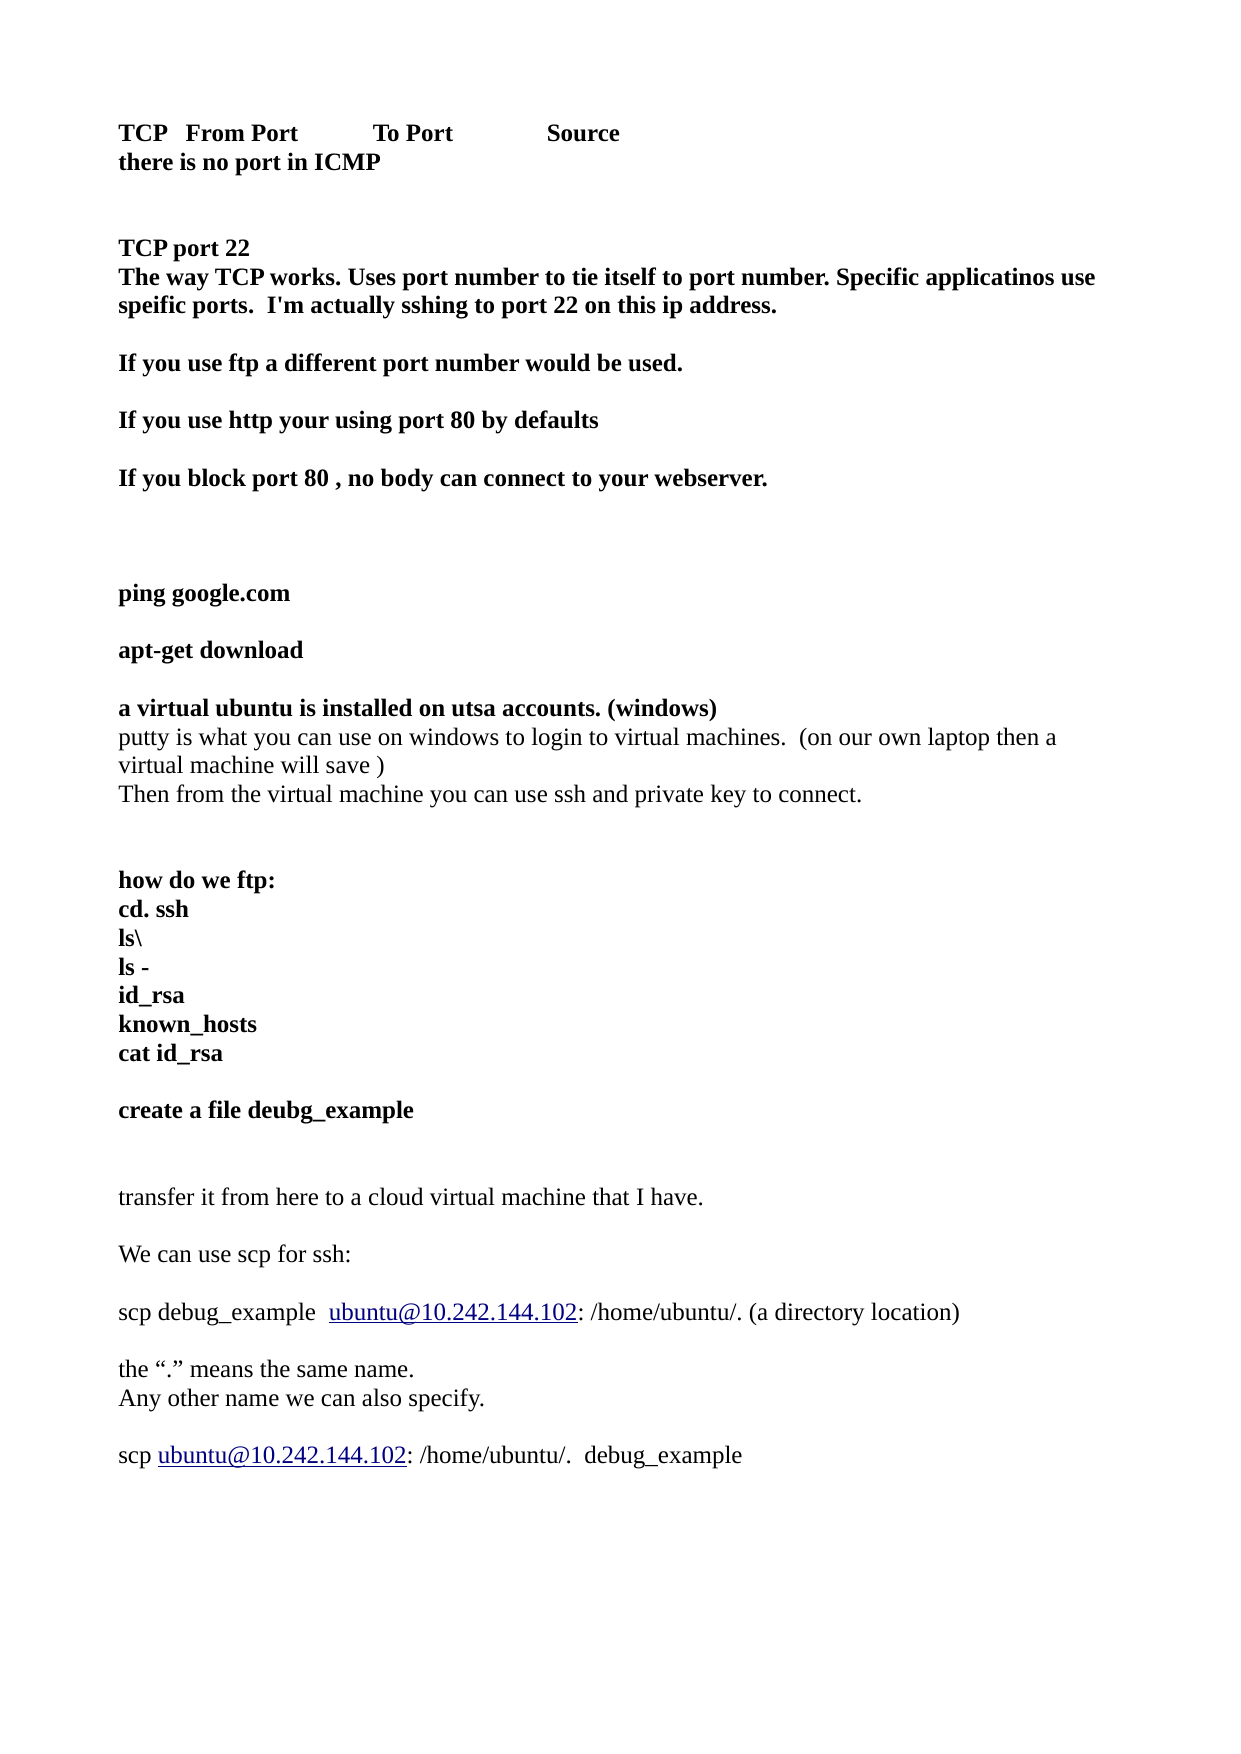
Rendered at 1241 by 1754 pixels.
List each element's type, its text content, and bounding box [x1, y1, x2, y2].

text a virtual ubuntu is installed on utsa accounts. (windows) [118, 693, 1122, 722]
text apt-get download [118, 636, 1122, 664]
text ls\ [118, 923, 1122, 952]
text how do we ftp: [118, 866, 1122, 894]
text Then from the virtual machine you can use ssh and private key to connect. [118, 779, 1122, 808]
text We can use scp for ssh: [118, 1239, 1122, 1268]
text cat id_rsa [118, 1038, 1122, 1067]
text id_rsa [118, 981, 1122, 1009]
text there is no port in ICMP [118, 147, 1122, 176]
text scp ubuntu@10.242.144.102: /home/ubuntu/. debug_example [118, 1441, 1122, 1469]
text putty is what you can use on windows to login to virtual machines. (on our own laptop then a virtual machine will save ) [118, 722, 1122, 779]
text If you use ftp a different port number would be used. [118, 348, 1122, 377]
text The way TCP works. Uses port number to tie itself to port number. Specific applicatinos use speific ports. I'm actually sshing to port 22 on this ip address. [118, 262, 1122, 319]
text ping google.com [118, 578, 1122, 607]
text TCP From Port To Port Source [118, 118, 1122, 147]
text If you use http your using port 80 by defaults [118, 406, 1122, 434]
text TCP port 22 [118, 233, 1122, 262]
text If you block port 80 , no body can connect to your webserver. [118, 463, 1122, 492]
text scp debug_example ubuntu@10.242.144.102: /home/ubuntu/. (a directory location) [118, 1297, 1122, 1326]
text create a file deubg_example [118, 1096, 1122, 1124]
text known_hosts [118, 1009, 1122, 1038]
text cd. ssh [118, 894, 1122, 923]
text the “.” means the same name. [118, 1354, 1122, 1383]
text transfer it from here to a cloud virtual machine that I have. [118, 1182, 1122, 1211]
text ls - [118, 952, 1122, 981]
text Any other name we can also specify. [118, 1383, 1122, 1412]
